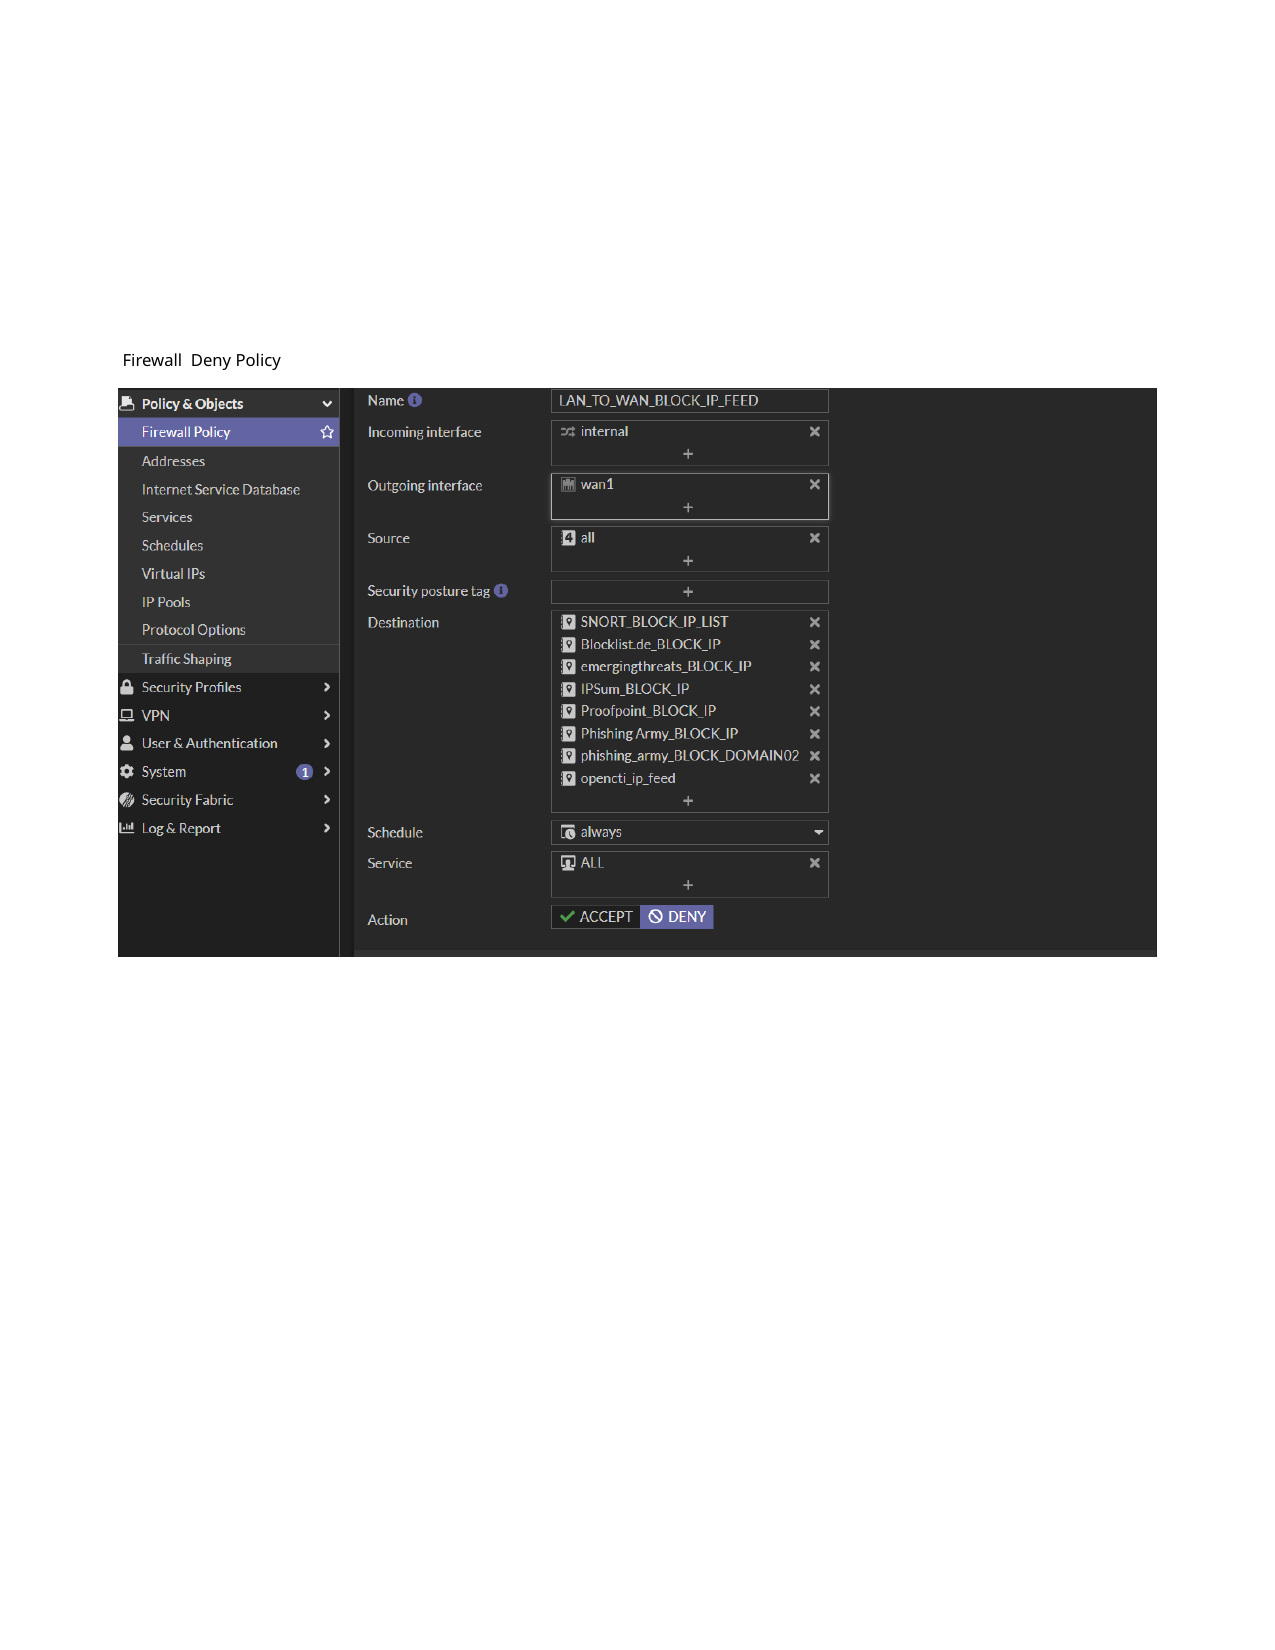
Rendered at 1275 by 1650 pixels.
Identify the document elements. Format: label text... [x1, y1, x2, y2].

text Firewall Deny Policy [118, 348, 1157, 371]
picture [118, 388, 1157, 957]
